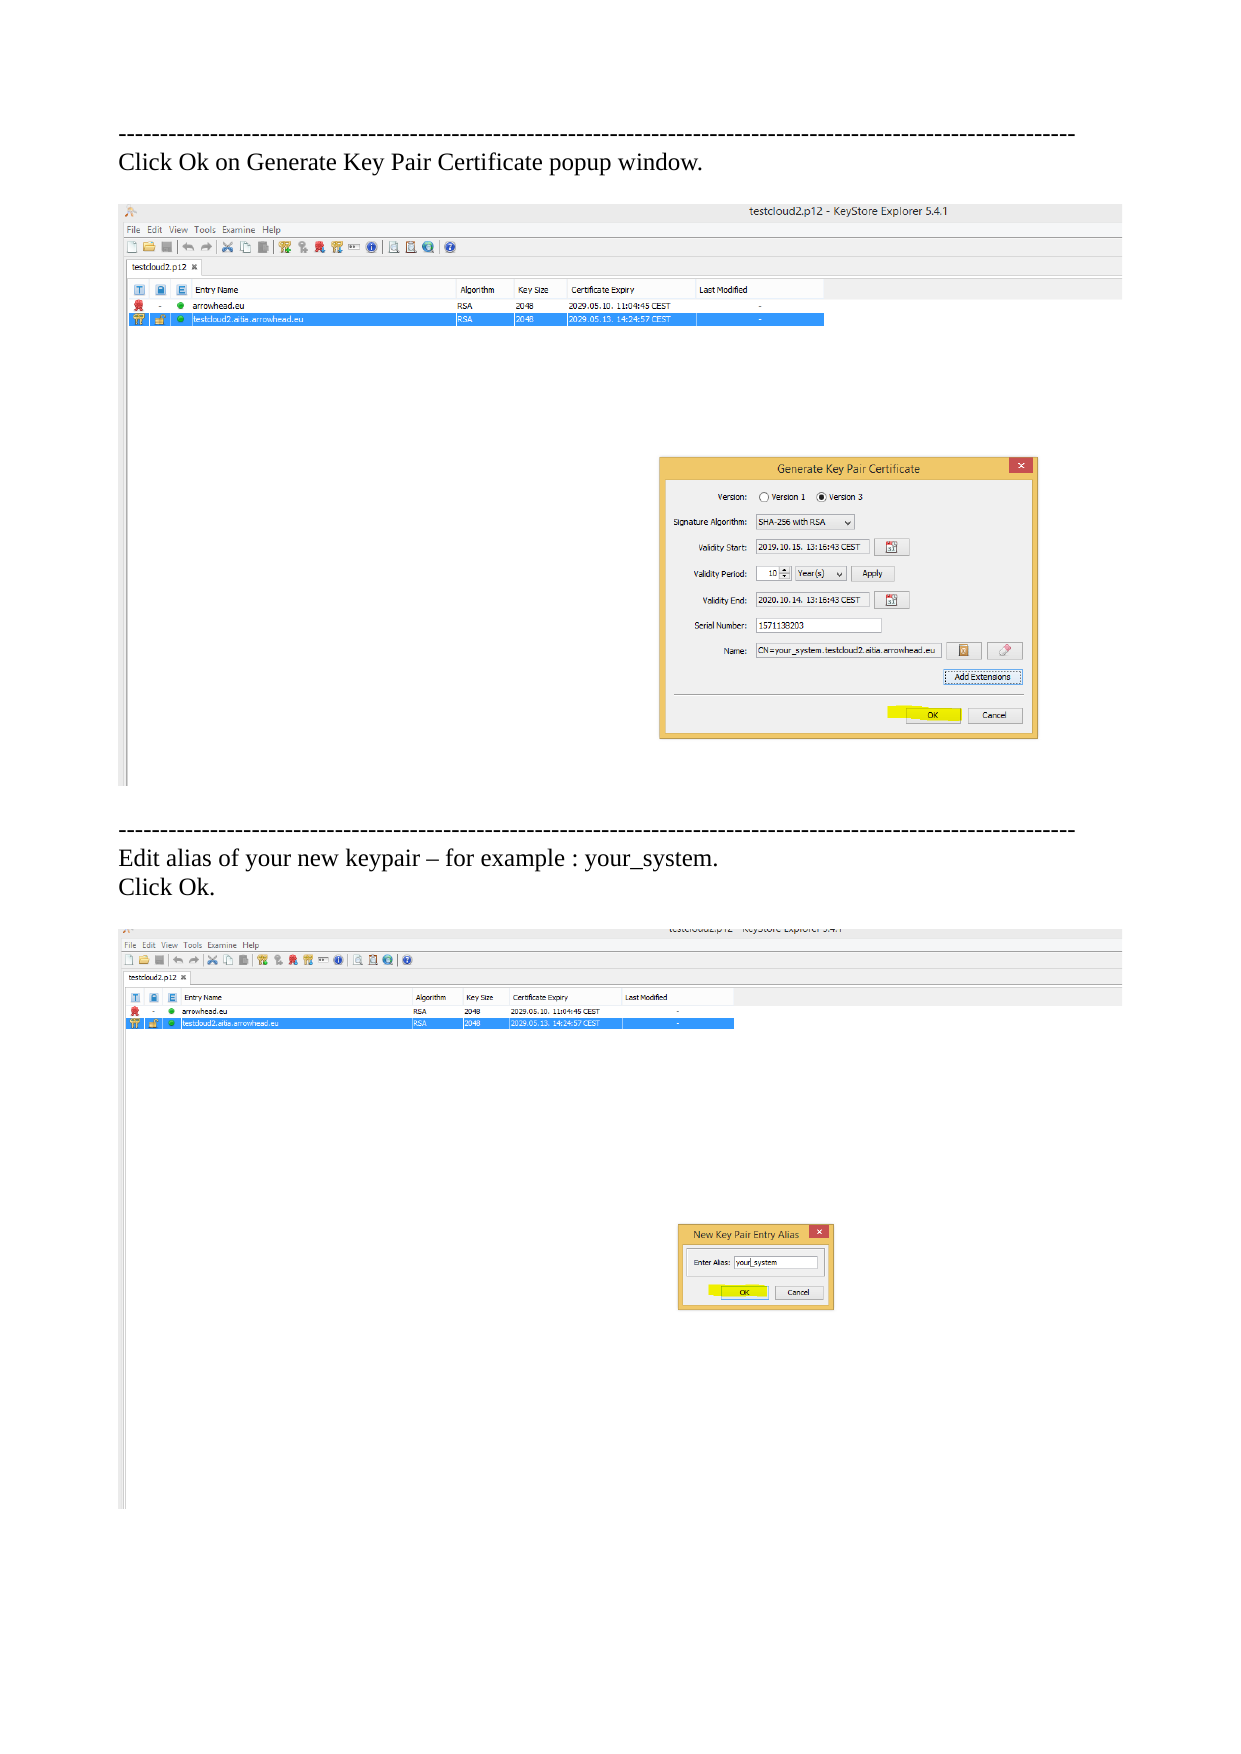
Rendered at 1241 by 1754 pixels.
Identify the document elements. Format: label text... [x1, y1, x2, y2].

text ------------------------------------------------------------------------------------------------------------------- [118, 814, 1122, 843]
text ------------------------------------------------------------------------------------------------------------------- [118, 118, 1122, 147]
picture [118, 204, 1123, 786]
text Click Ok. [118, 872, 1122, 901]
text Click Ok on Generate Key Pair Certificate popup window. [118, 147, 1122, 176]
text Edit alias of your new keypair – for example : your_system. [118, 843, 1122, 872]
picture [118, 929, 1123, 1509]
